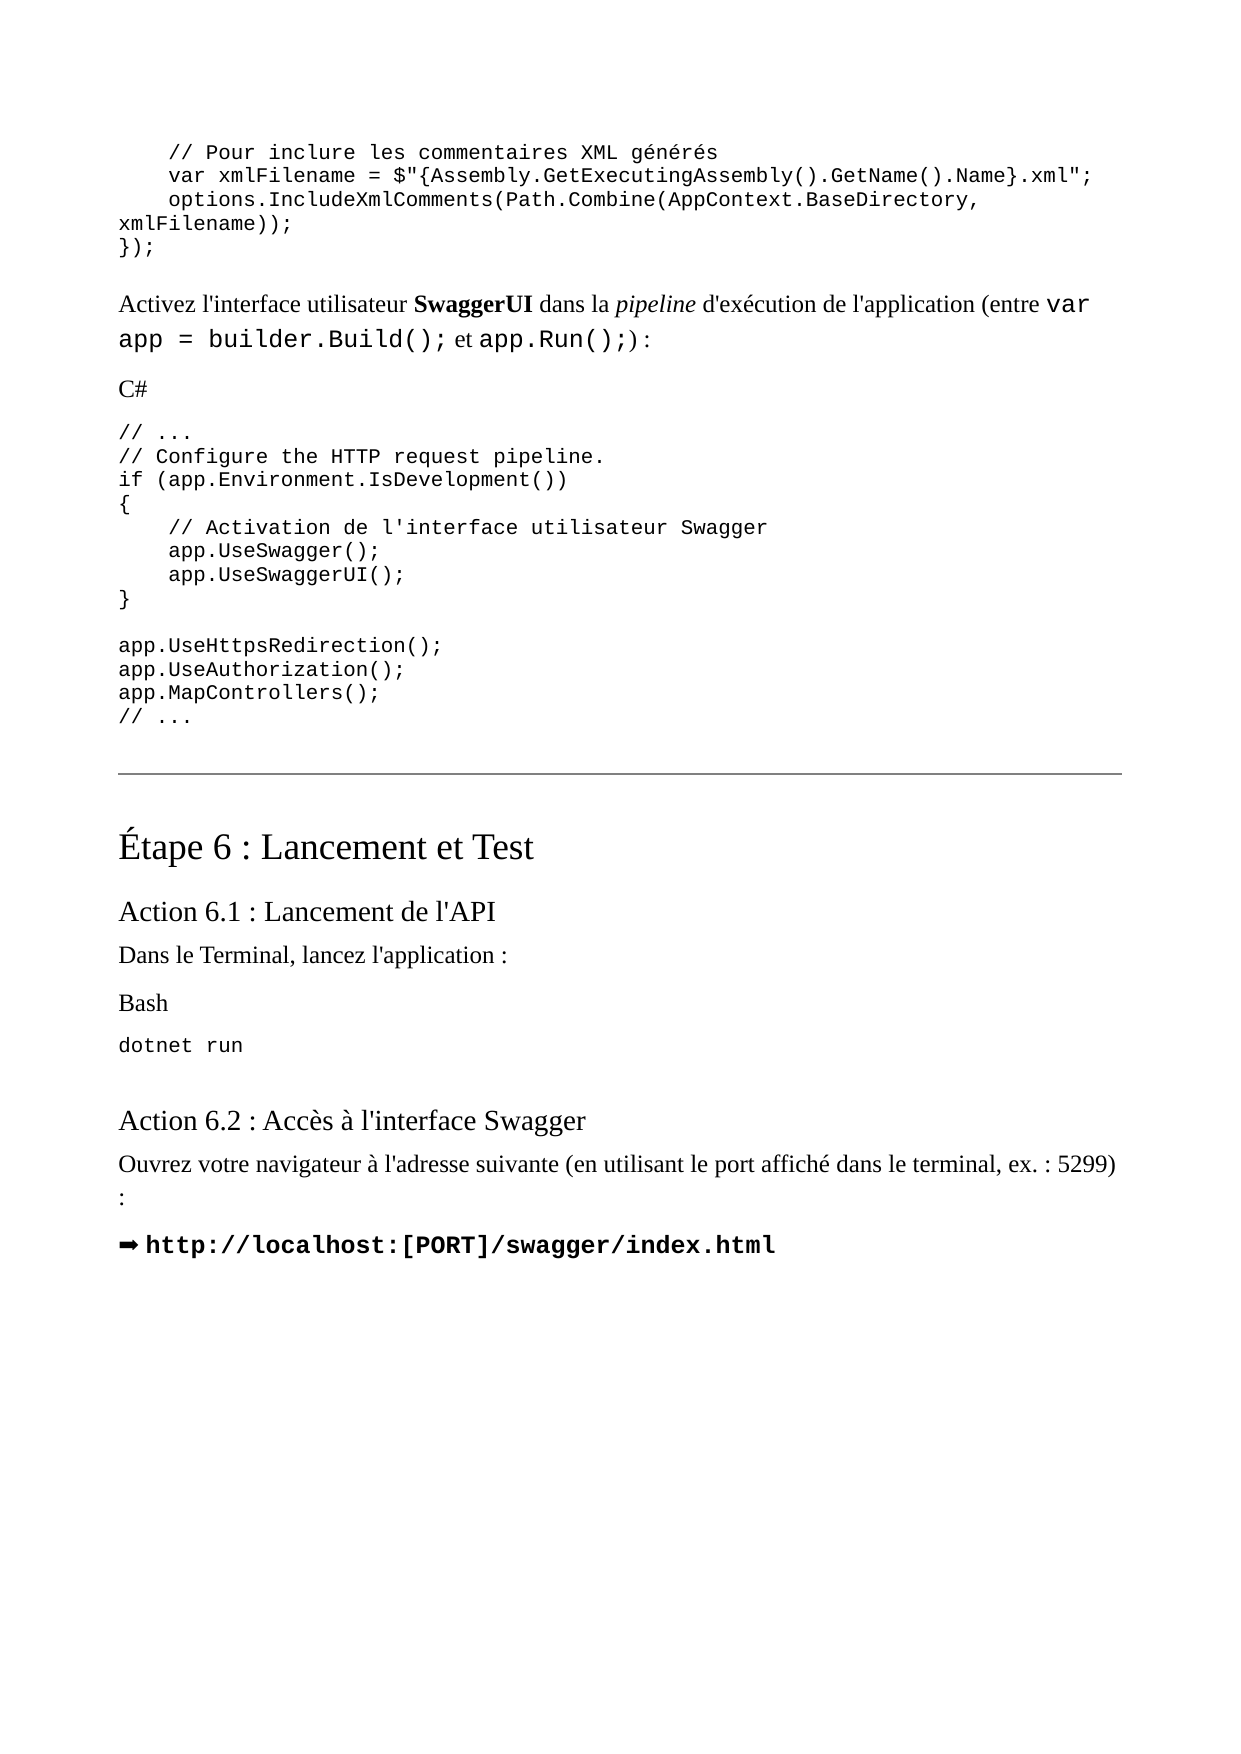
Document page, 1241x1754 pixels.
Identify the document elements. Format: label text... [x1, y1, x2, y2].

subtitle Action 6.2 : Accès à l'interface Swagger [118, 1103, 1122, 1137]
text app.UseSwagger(); [118, 540, 1122, 564]
text app.UseSwaggerUI(); [118, 564, 1122, 588]
text if (app.Environment.IsDevelopment()) [118, 469, 1122, 493]
text app.UseHttpsRedirection(); [118, 635, 1122, 658]
subtitle Action 6.1 : Lancement de l'API [118, 894, 1122, 928]
text // ... [118, 706, 1122, 729]
text Dans le Terminal, lancez l'application : [118, 940, 1122, 969]
text Ouvrez votre navigateur à l'adresse suivante (en utilisant le port affiché dans le terminal, ex. : 5299) : [118, 1149, 1122, 1211]
text // Activation de l'interface utilisateur Swagger [118, 517, 1122, 540]
text C# [118, 374, 1122, 403]
text }); [118, 236, 1122, 260]
text app.UseAuthorization(); [118, 658, 1122, 682]
text ➡️ http://localhost:[PORT]/swagger/index.html [118, 1230, 1122, 1261]
text dotnet run [118, 1036, 1122, 1059]
text // Configure the HTTP request pipeline. [118, 446, 1122, 469]
text app.MapControllers(); [118, 682, 1122, 706]
text Activez l'interface utilisateur SwaggerUI dans la pipeline d'exécution de l'application (entre var app = builder.Build(); et app.Run();) : [118, 289, 1122, 355]
text Bash [118, 988, 1122, 1017]
text // ... [118, 422, 1122, 446]
text } [118, 588, 1122, 611]
text options.IncludeXmlComments(Path.Combine(AppContext.BaseDirectory, xmlFilename)); [118, 189, 1122, 236]
text { [118, 493, 1122, 517]
text // Pour inclure les commentaires XML générés [118, 142, 1122, 165]
subtitle Étape 6 : Lancement et Test 🏃 [118, 824, 1122, 867]
text var xmlFilename = $"{Assembly.GetExecutingAssembly().GetName().Name}.xml"; [118, 165, 1122, 189]
